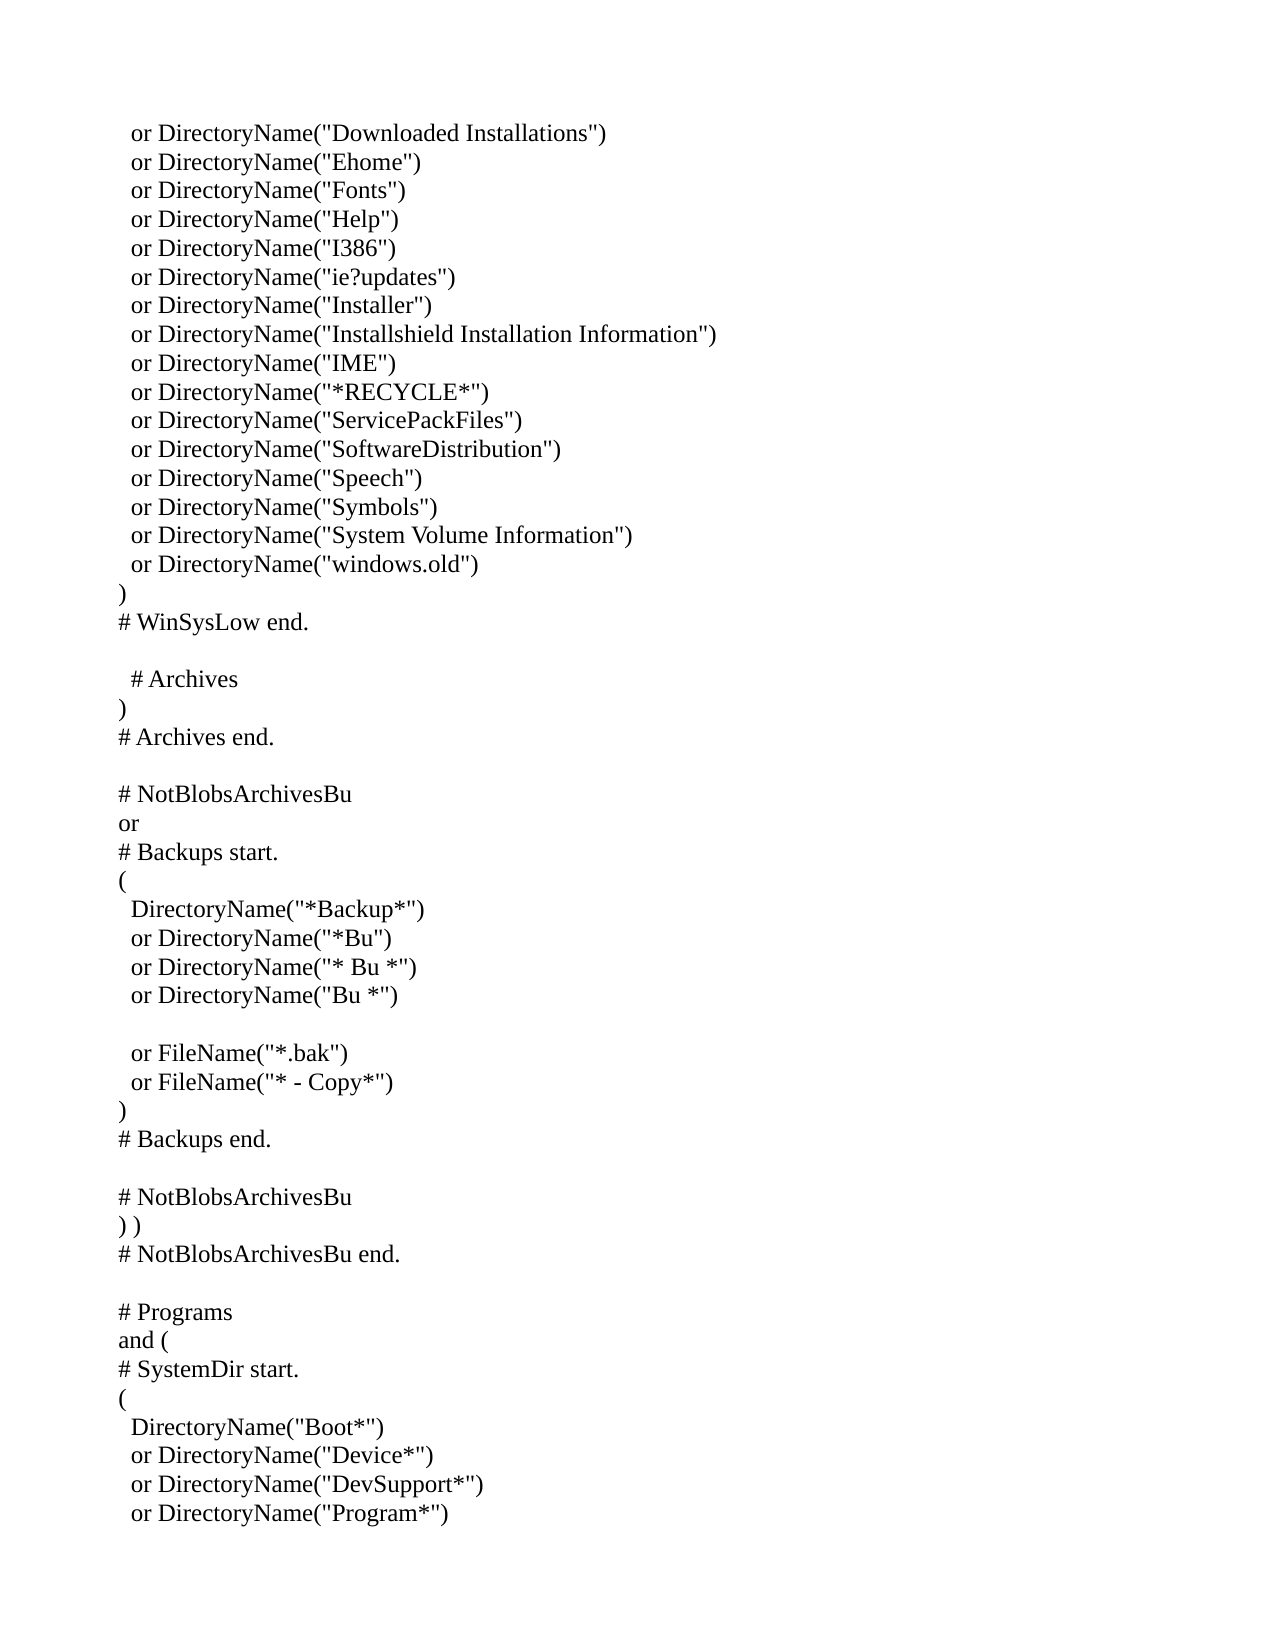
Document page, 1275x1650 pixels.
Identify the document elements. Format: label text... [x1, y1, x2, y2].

text or DirectoryName("*RECYCLE*") [118, 377, 1157, 406]
text or DirectoryName("Program*") [118, 1498, 1157, 1527]
text or DirectoryName("Installer") [118, 291, 1157, 319]
text ) [118, 1096, 1157, 1124]
text # NotBlobsArchivesBu end. [118, 1239, 1157, 1268]
text ( [118, 1383, 1157, 1412]
text ) [118, 693, 1157, 722]
text or DirectoryName("Fonts") [118, 176, 1157, 204]
text or DirectoryName("ie?updates") [118, 262, 1157, 291]
text or DirectoryName("DevSupport*") [118, 1469, 1157, 1498]
text or DirectoryName("Ehome") [118, 147, 1157, 176]
text or DirectoryName("System Volume Information") [118, 521, 1157, 549]
text or DirectoryName("Speech") [118, 463, 1157, 492]
text or DirectoryName("Help") [118, 204, 1157, 233]
text or DirectoryName("Bu *") [118, 981, 1157, 1009]
text or DirectoryName("ServicePackFiles") [118, 406, 1157, 434]
text ) ) [118, 1211, 1157, 1239]
text ) [118, 578, 1157, 607]
text or FileName("* - Copy*") [118, 1067, 1157, 1096]
text or DirectoryName("Symbols") [118, 492, 1157, 521]
text # NotBlobsArchivesBu [118, 779, 1157, 808]
text or DirectoryName("Downloaded Installations") [118, 118, 1157, 147]
text # Backups start. [118, 837, 1157, 866]
text ( [118, 866, 1157, 894]
text or DirectoryName("I386") [118, 233, 1157, 262]
text # Backups end. [118, 1124, 1157, 1153]
text or DirectoryName("* Bu *") [118, 952, 1157, 981]
text or DirectoryName("Device*") [118, 1441, 1157, 1469]
text or FileName("*.bak") [118, 1038, 1157, 1067]
text or DirectoryName("Installshield Installation Information") [118, 319, 1157, 348]
text # WinSysLow end. [118, 607, 1157, 636]
text or DirectoryName("IME") [118, 348, 1157, 377]
text # Programs [118, 1297, 1157, 1326]
text # NotBlobsArchivesBu [118, 1182, 1157, 1211]
text or DirectoryName("*Bu") [118, 923, 1157, 952]
text or DirectoryName("windows.old") [118, 549, 1157, 578]
text # Archives [118, 664, 1157, 693]
text and ( [118, 1326, 1157, 1354]
text # Archives end. [118, 722, 1157, 751]
text or [118, 808, 1157, 837]
text # SystemDir start. [118, 1354, 1157, 1383]
text DirectoryName("Boot*") [118, 1412, 1157, 1441]
text or DirectoryName("SoftwareDistribution") [118, 434, 1157, 463]
text DirectoryName("*Backup*") [118, 894, 1157, 923]
